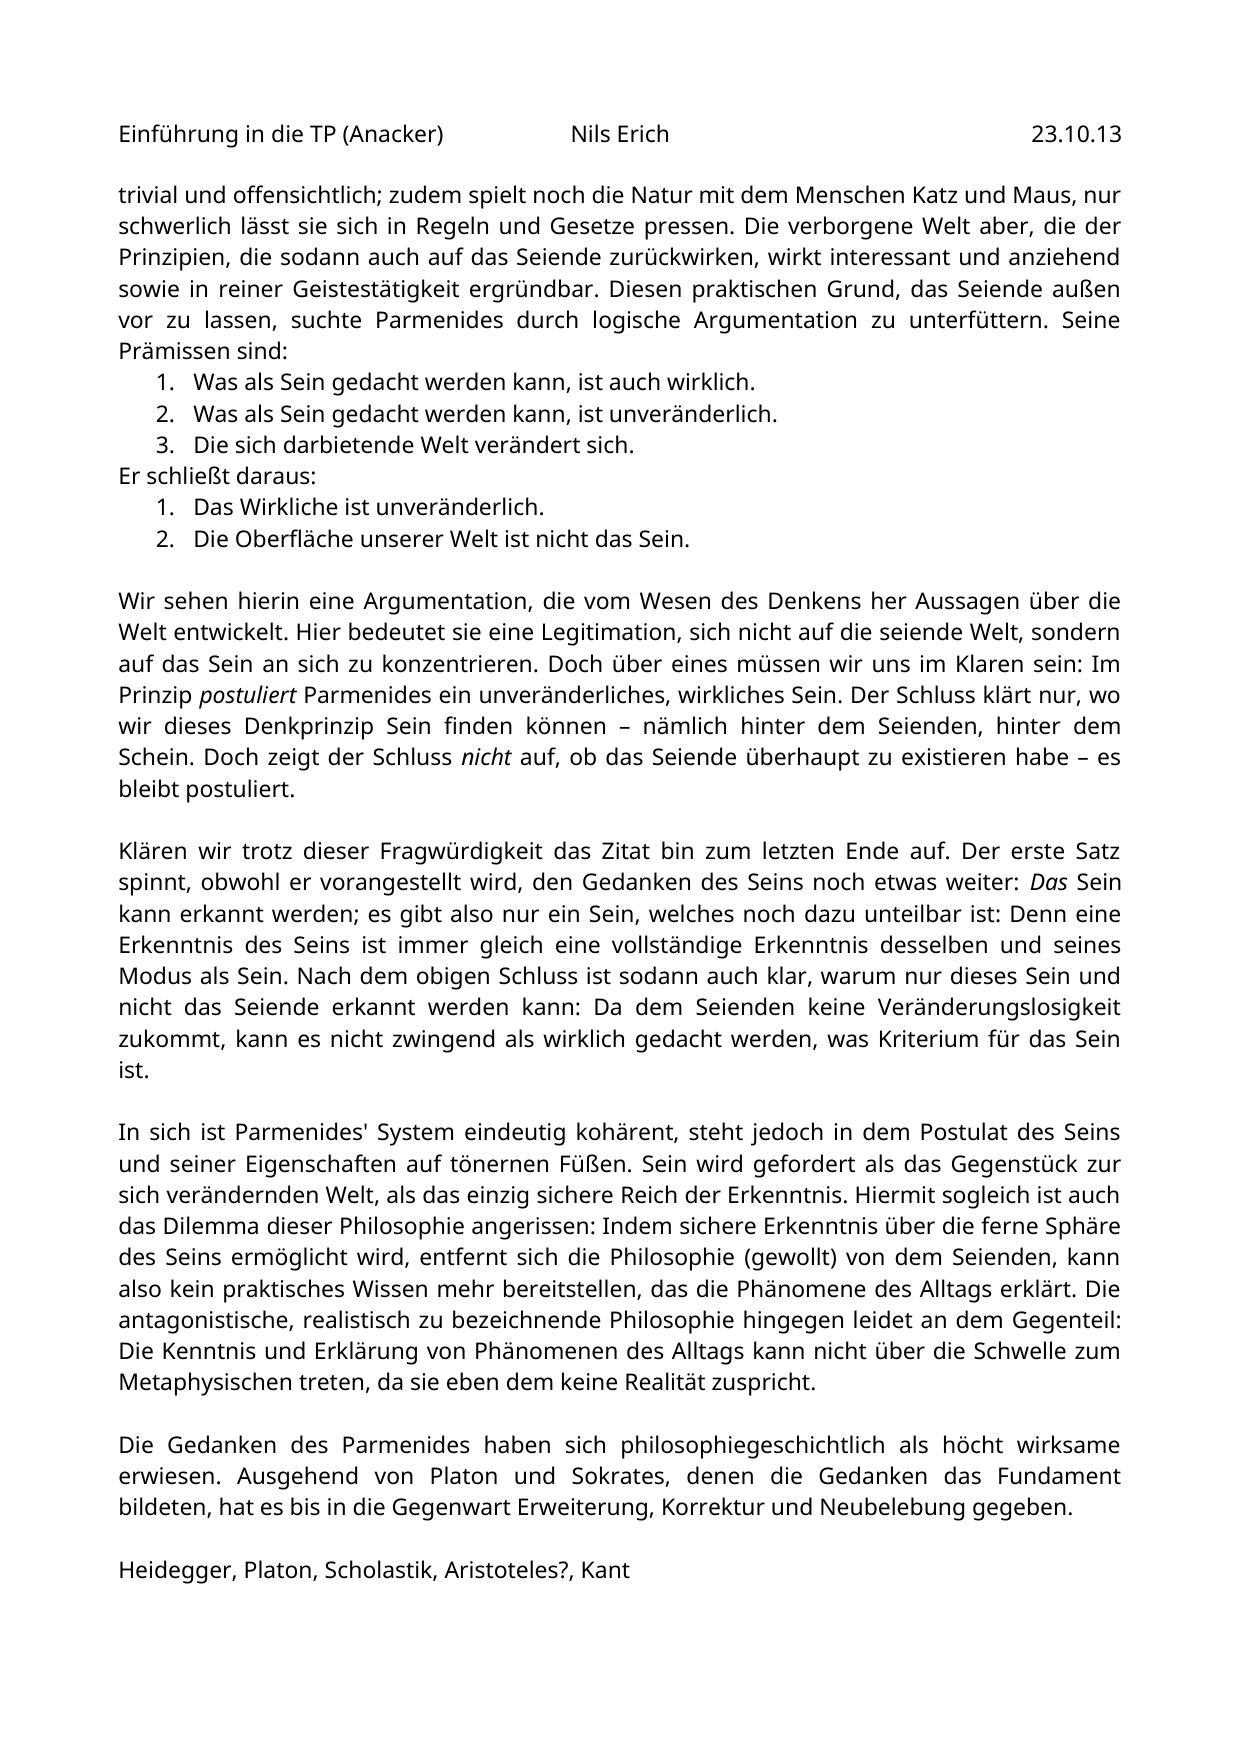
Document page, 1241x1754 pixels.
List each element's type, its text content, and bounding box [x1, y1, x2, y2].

list Was als Sein gedacht werden kann, ist auch wirklich. [156, 366, 1122, 398]
list Die sich darbietende Welt verändert sich. [156, 429, 1122, 460]
text In sich ist Parmenides' System eindeutig kohärent, steht jedoch in dem Postulat des Seins und seiner Eigenschaften auf tönernen Füßen. Sein wird gefordert als das Gegenstück zur sich verändernden Welt, als das einzig sichere Reich der Erkenntnis. Hiermit sogleich ist auch das Dilemma dieser Philosophie angerissen: Indem sichere Erkenntnis über die ferne Sphäre des Seins ermöglicht wird, entfernt sich die Philosophie (gewollt) von dem Seienden, kann also kein praktisches Wissen mehr bereitstellen, das die Phänomene des Alltags erklärt. Die antagonistische, realistisch zu bezeichnende Philosophie hingegen leidet an dem Gegenteil: Die Kenntnis und Erklärung von Phänomenen des Alltags kann nicht über die Schwelle zum Metaphysischen treten, da sie eben dem keine Realität zuspricht. [118, 1116, 1122, 1398]
text Die Gedanken des Parmenides haben sich philosophiegeschichtlich als höcht wirksame erwiesen. Ausgehend von Platon und Sokrates, denen die Gedanken das Fundament bildeten, hat es bis in die Gegenwart Erweiterung, Korrektur und Neubelebung gegeben. [118, 1429, 1122, 1523]
text Wir sehen hierin eine Argumentation, die vom Wesen des Denkens her Aussagen über die Welt entwickelt. Hier bedeutet sie eine Legitimation, sich nicht auf die seiende Welt, sondern auf das Sein an sich zu konzentrieren. Doch über eines müssen wir uns im Klaren sein: Im Prinzip postuliert Parmenides ein unveränderliches, wirkliches Sein. Der Schluss klärt nur, wo wir dieses Denkprinzip Sein finden können – nämlich hinter dem Seienden, hinter dem Schein. Doch zeigt der Schluss nicht auf, ob das Seiende überhaupt zu existieren habe – es bleibt postuliert. [118, 585, 1122, 804]
text Er schließt daraus: [118, 460, 1122, 491]
list Die Oberfläche unserer Welt ist nicht das Sein. [156, 523, 1122, 554]
list Das Wirkliche ist unveränderlich. [156, 491, 1122, 523]
text Klären wir trotz dieser Fragwürdigkeit das Zitat bin zum letzten Ende auf. Der erste Satz spinnt, obwohl er vorangestellt wird, den Gedanken des Seins noch etwas weiter: Das Sein kann erkannt werden; es gibt also nur ein Sein, welches noch dazu unteilbar ist: Denn eine Erkenntnis des Seins ist immer gleich eine vollständige Erkenntnis desselben und seines Modus als Sein. Nach dem obigen Schluss ist sodann auch klar, warum nur dieses Sein und nicht das Seiende erkannt werden kann: Da dem Seienden keine Veränderungslosigkeit zukommt, kann es nicht zwingend als wirklich gedacht werden, was Kriterium für das Sein ist. [118, 835, 1122, 1085]
text trivial und offensichtlich; zudem spielt noch die Natur mit dem Menschen Katz und Maus, nur schwerlich lässt sie sich in Regeln und Gesetze pressen. Die verborgene Welt aber, die der Prinzipien, die sodann auch auf das Seiende zurückwirken, wirkt interessant und anziehend sowie in reiner Geistestätigkeit ergründbar. Diesen praktischen Grund, das Seiende außen vor zu lassen, suchte Parmenides durch logische Argumentation zu unterfüttern. Seine Prämissen sind: [118, 179, 1122, 366]
text Heidegger, Platon, Scholastik, Aristoteles?, Kant [118, 1554, 1122, 1585]
list Was als Sein gedacht werden kann, ist unveränderlich. [156, 398, 1122, 429]
